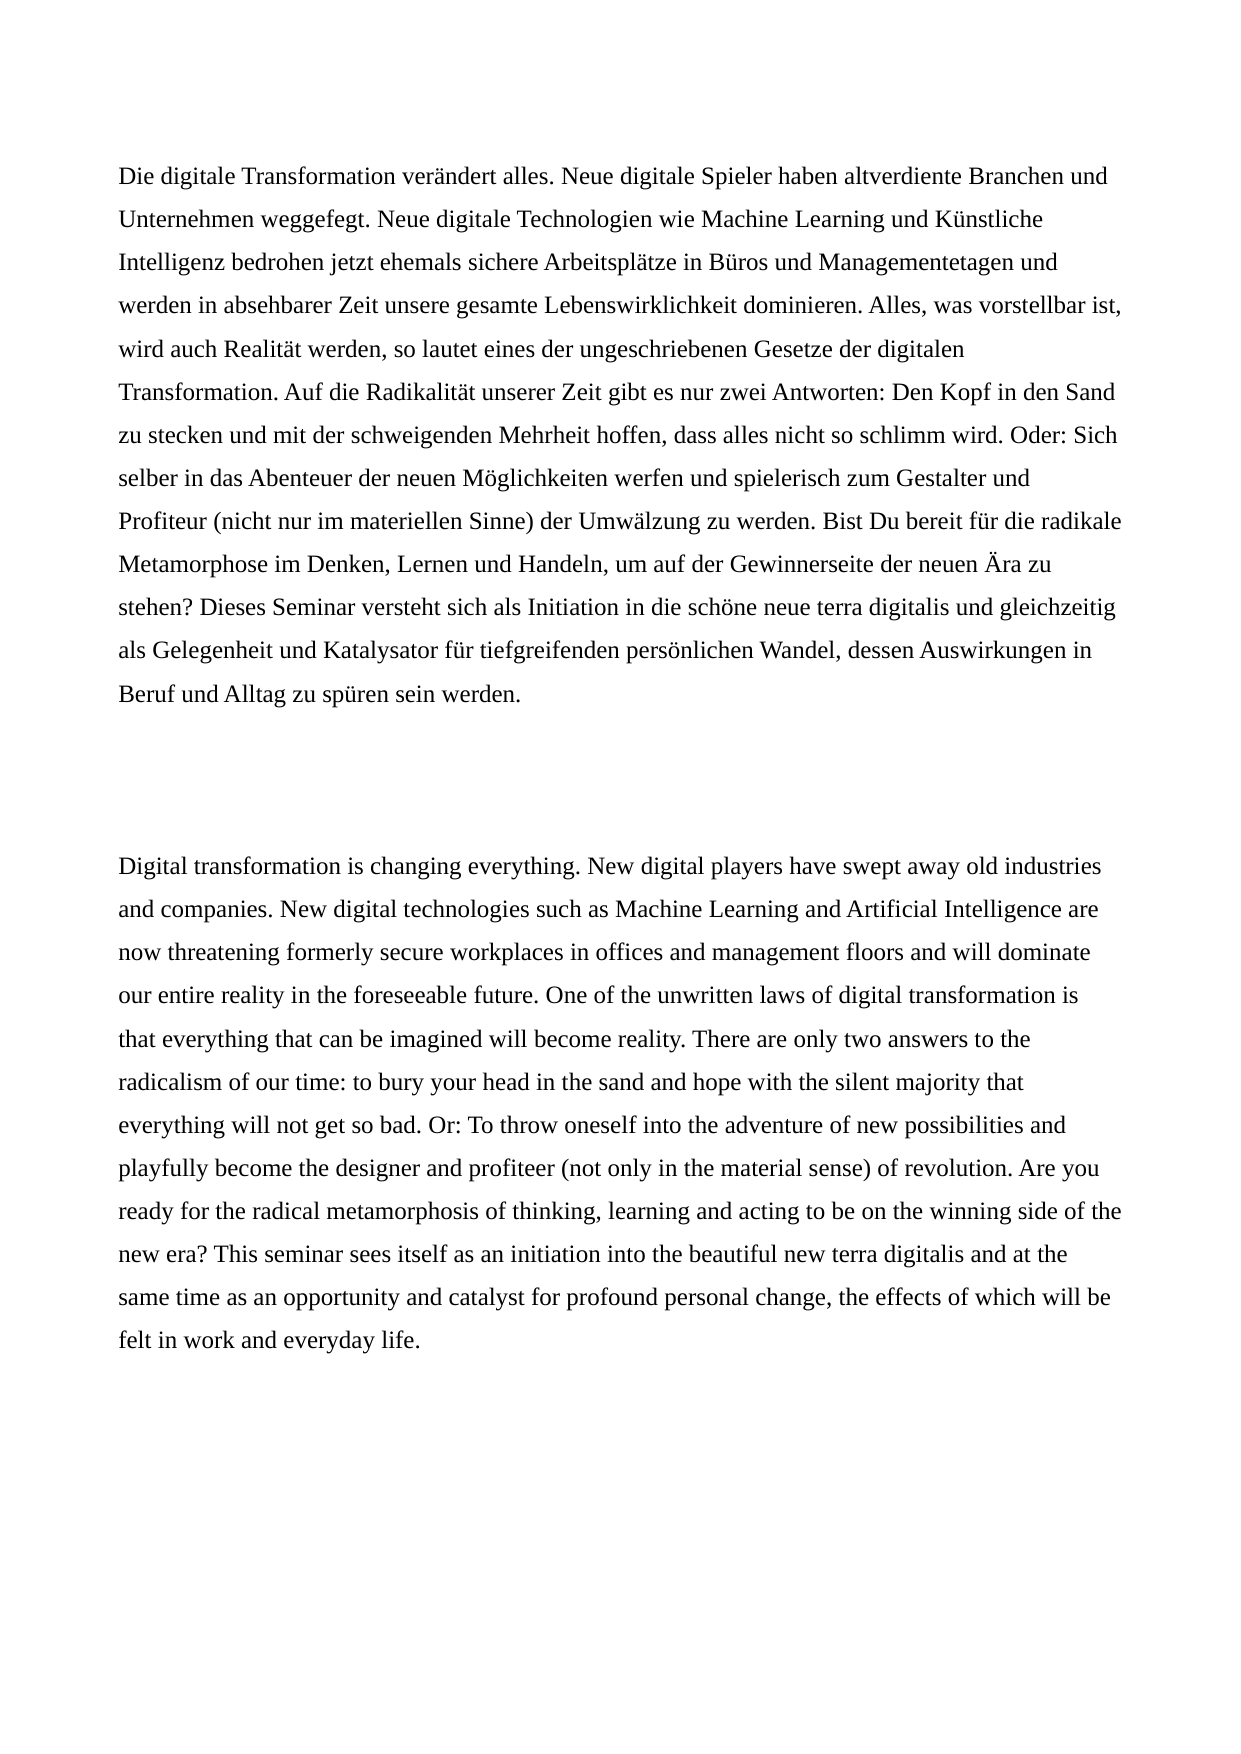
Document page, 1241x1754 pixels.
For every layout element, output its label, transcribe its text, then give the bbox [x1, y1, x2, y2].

text Die digitale Transformation verändert alles. Neue digitale Spieler haben altverdiente Branchen und Unternehmen weggefegt. Neue digitale Technologien wie Machine Learning und Künstliche Intelligenz bedrohen jetzt ehemals sichere Arbeitsplätze in Büros und Managementetagen und werden in absehbarer Zeit unsere gesamte Lebenswirklichkeit dominieren. Alles, was vorstellbar ist, wird auch Realität werden, so lautet eines der ungeschriebenen Gesetze der digitalen Transformation. Auf die Radikalität unserer Zeit gibt es nur zwei Antworten: Den Kopf in den Sand zu stecken und mit der schweigenden Mehrheit hoffen, dass alles nicht so schlimm wird. Oder: Sich selber in das Abenteuer der neuen Möglichkeiten werfen und spielerisch zum Gestalter und Profiteur (nicht nur im materiellen Sinne) der Umwälzung zu werden. Bist Du bereit für die radikale Metamorphose im Denken, Lernen und Handeln, um auf der Gewinnerseite der neuen Ära zu stehen? Dieses Seminar versteht sich als Initiation in die schöne neue terra digitalis und gleichzeitig als Gelegenheit und Katalysator für tiefgreifenden persönlichen Wandel, dessen Auswirkungen in Beruf und Alltag zu spüren sein werden. [118, 118, 1122, 707]
text Digital transformation is changing everything. New digital players have swept away old industries and companies. New digital technologies such as Machine Learning and Artificial Intelligence are now threatening formerly secure workplaces in offices and management floors and will dominate our entire reality in the foreseeable future. One of the unwritten laws of digital transformation is that everything that can be imagined will become reality. There are only two answers to the radicalism of our time: to bury your head in the sand and hope with the silent majority that everything will not get so bad. Or: To throw oneself into the adventure of new possibilities and playfully become the designer and profiteer (not only in the material sense) of revolution. Are you ready for the radical metamorphosis of thinking, learning and acting to be on the winning side of the new era? This seminar sees itself as an initiation into the beautiful new terra digitalis and at the same time as an opportunity and catalyst for profound personal change, the effects of which will be felt in work and everyday life. [118, 851, 1122, 1354]
